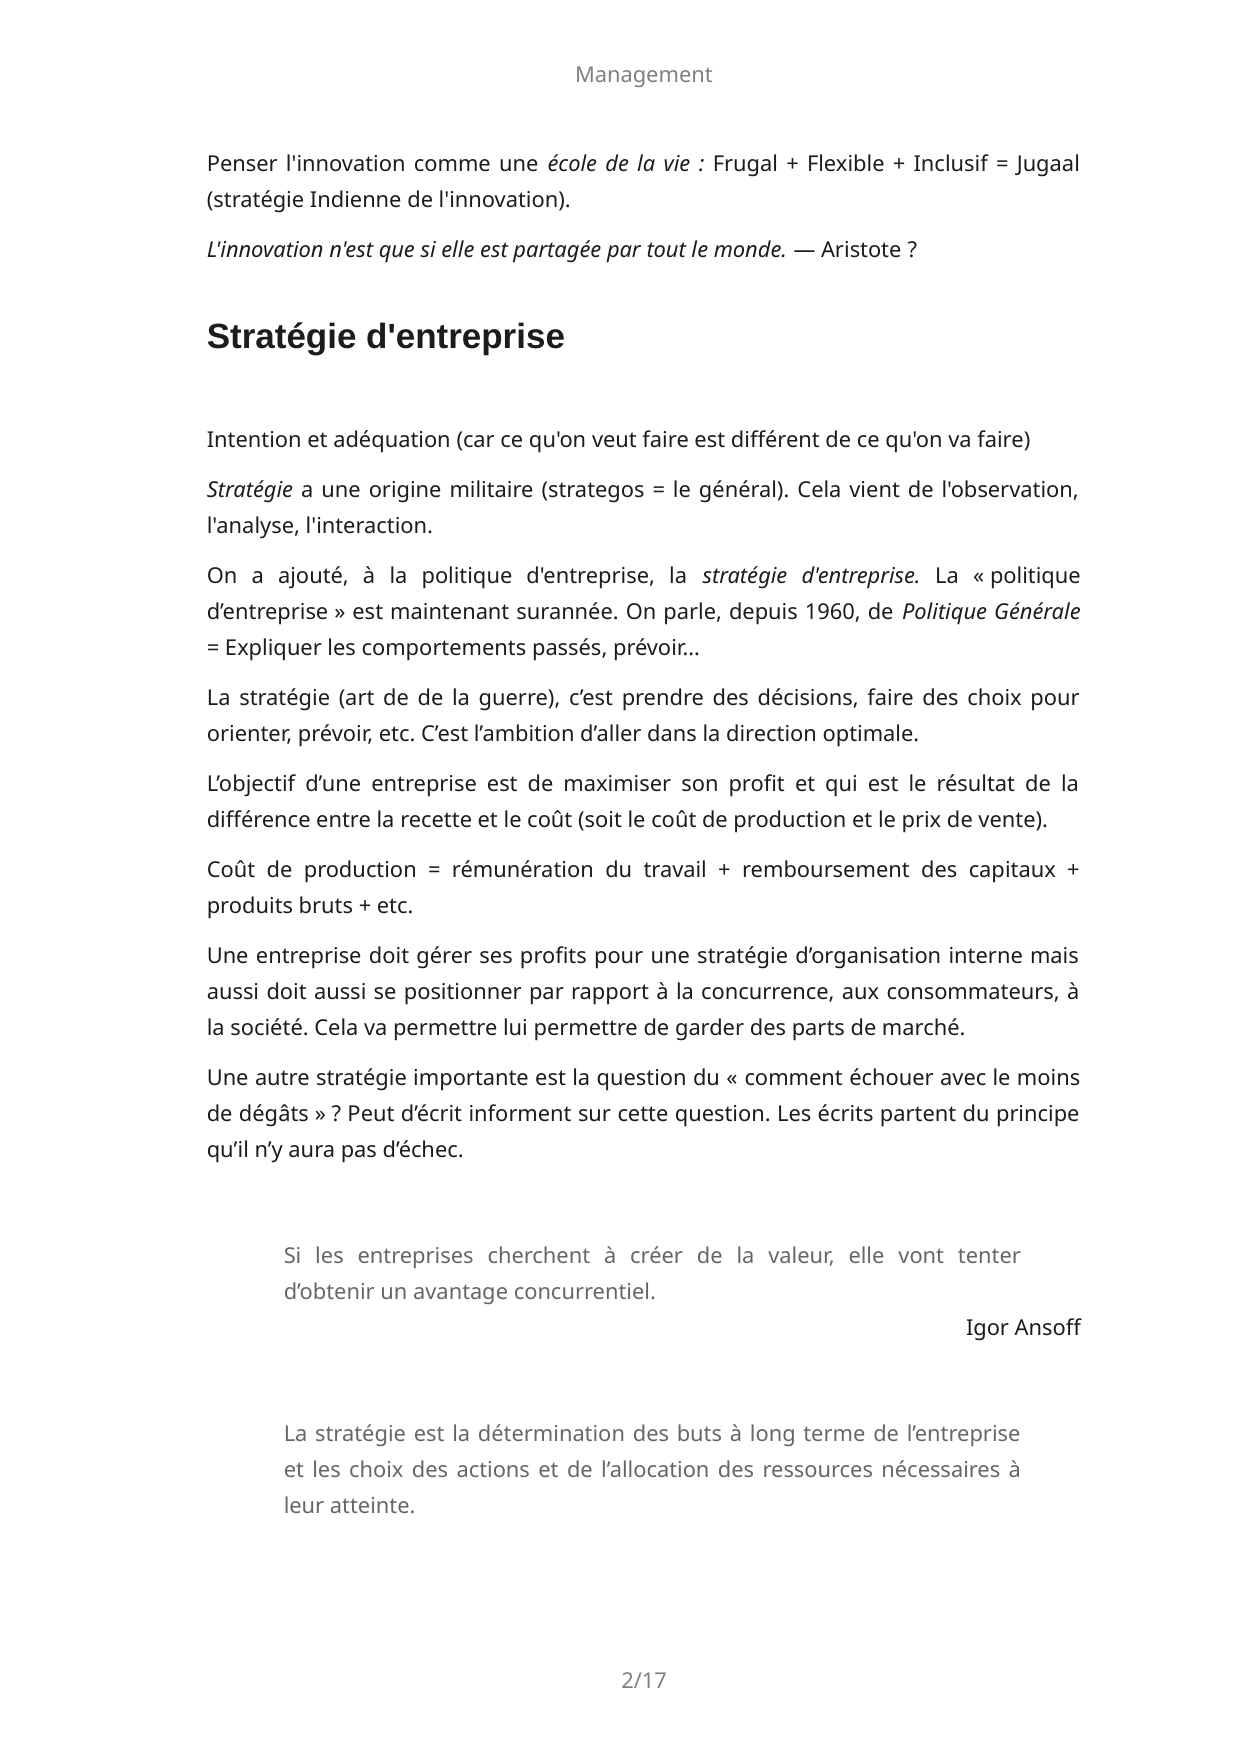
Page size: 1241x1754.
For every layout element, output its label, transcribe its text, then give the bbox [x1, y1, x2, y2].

text Une entreprise doit gérer ses profits pour une stratégie d’organisation interne mais aussi doit aussi se positionner par rapport à la concurrence, aux consommateurs, à la société. Cela va permettre lui permettre de garder des parts de marché. [207, 940, 1081, 1042]
subtitle Stratégie d'entreprise [207, 315, 1081, 355]
text La stratégie (art de de la guerre), c’est prendre des décisions, faire des choix pour orienter, prévoir, etc. C’est l’ambition d’aller dans la direction optimale. [207, 682, 1081, 748]
text Stratégie a une origine militaire (strategos = le général). Cela vient de l'observation, l'analyse, l'interaction. [207, 474, 1081, 540]
text Penser l'innovation comme une école de la vie : Frugal + Flexible + Inclusif = Jugaal (stratégie Indienne de l'innovation). [207, 148, 1081, 213]
text Igor Ansoff [207, 1312, 1081, 1341]
text Intention et adéquation (car ce qu'on veut faire est différent de ce qu'on va faire) [207, 424, 1081, 454]
text La stratégie est la détermination des buts à long terme de l’entreprise et les choix des actions et de l’allocation des ressources nécessaires à leur atteinte. [283, 1418, 1022, 1519]
text Si les entreprises cherchent à créer de la valeur, elle vont tenter d’obtenir un avantage concurrentiel. [283, 1240, 1022, 1306]
text Une autre stratégie importante est la question du « comment échouer avec le moins de dégâts » ? Peut d’écrit informent sur cette question. Les écrits partent du principe qu’il n’y aura pas d’échec. [207, 1062, 1081, 1163]
text On a ajouté, à la politique d'entreprise, la stratégie d'entreprise. La « politique d’entreprise » est maintenant surannée. On parle, depuis 1960, de Politique Générale = Expliquer les comportements passés, prévoir… [207, 561, 1081, 662]
text Coût de production = rémunération du travail + remboursement des capitaux + produits bruts + etc. [207, 854, 1081, 920]
text L’objectif d’une entreprise est de maximiser son profit et qui est le résultat de la différence entre la recette et le coût (soit le coût de production et le prix de vente). [207, 768, 1081, 834]
text L'innovation n'est que si elle est partagée par tout le monde. — Aristote ? [207, 234, 1081, 264]
